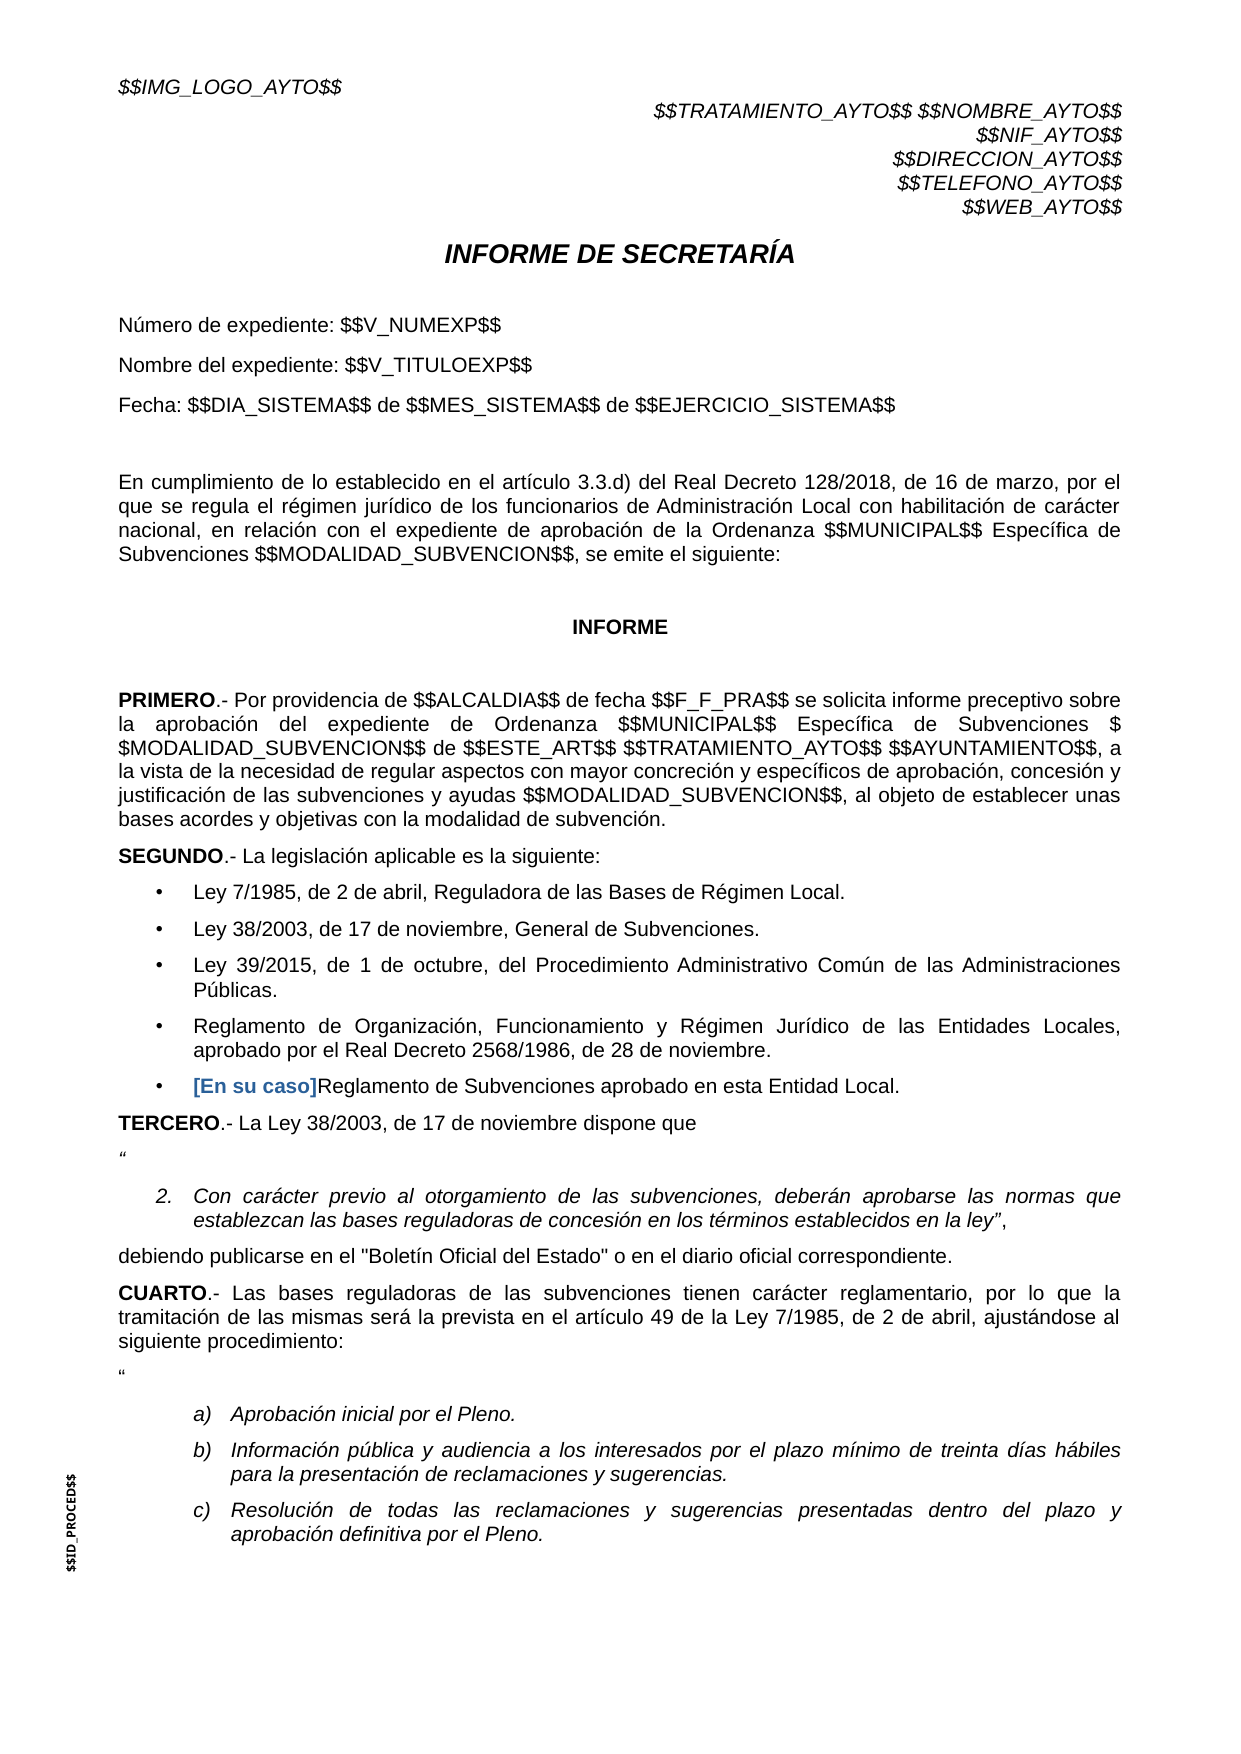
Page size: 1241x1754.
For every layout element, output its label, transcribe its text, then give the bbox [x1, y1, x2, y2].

list Aprobación inicial por el Pleno. [193, 1401, 1122, 1425]
list Con carácter previo al otorgamiento de las subvenciones, deberán aprobarse las normas que establezcan las bases reguladoras de concesión en los términos establecidos en la ley”, [156, 1184, 1122, 1232]
list [En su caso]Reglamento de Subvenciones aprobado en esta Entidad Local. [156, 1074, 1122, 1098]
text PRIMERO.- Por providencia de $$ALCALDIA$$ de fecha $$F_F_PRA$$ se solicita informe preceptivo sobre la aprobación del expediente de Ordenanza $$MUNICIPAL$$ Específica de Subvenciones $$MODALIDAD_SUBVENCION$$ de $$ESTE_ART$$ $$TRATAMIENTO_AYTO$$ $$AYUNTAMIENTO$$, a la vista de la necesidad de regular aspectos con mayor concreción y específicos de aprobación, concesión y justificación de las subvenciones y ayudas $$MODALIDAD_SUBVENCION$$, al objeto de establecer unas bases acordes y objetivas con la modalidad de subvención. [118, 687, 1122, 831]
list Información pública y audiencia a los interesados por el plazo mínimo de treinta días hábiles para la presentación de reclamaciones y sugerencias. [193, 1438, 1122, 1486]
text En cumplimiento de lo establecido en el artículo 3.3.d) del Real Decreto 128/2018, de 16 de marzo, por el que se regula el régimen jurídico de los funcionarios de Administración Local con habilitación de carácter nacional, en relación con el expediente de aprobación de la Ordenanza $$MUNICIPAL$$ Específica de Subvenciones $$MODALIDAD_SUBVENCION$$, se emite el siguiente: [118, 470, 1122, 566]
list Ley 7/1985, de 2 de abril, Reguladora de las Bases de Régimen Local. [156, 880, 1122, 904]
list Ley 39/2015, de 1 de octubre, del Procedimiento Administrativo Común de las Administraciones Públicas. [156, 953, 1122, 1001]
text debiendo publicarse en el "Boletín Oficial del Estado" o en el diario oficial correspondiente. [118, 1244, 1122, 1268]
text TERCERO.- La Ley 38/2003, de 17 de noviembre dispone que [118, 1111, 1122, 1135]
list Ley 38/2003, de 17 de noviembre, General de Subvenciones. [156, 917, 1122, 941]
text Nombre del expediente: $$V_TITULOEXP$$ [118, 353, 1122, 377]
text CUARTO.- Las bases reguladoras de las subvenciones tienen carácter reglamentario, por lo que la tramitación de las mismas será la prevista en el artículo 49 de la Ley 7/1985, de 2 de abril, ajustándose al siguiente procedimiento: [118, 1281, 1122, 1352]
text “ [118, 1365, 1122, 1389]
text INFORME [118, 614, 1122, 638]
text “ [118, 1147, 1122, 1171]
text INFORME DE SECRETARÍA [118, 238, 1122, 269]
text Fecha: $$DIA_SISTEMA$$ de $$MES_SISTEMA$$ de $$EJERCICIO_SISTEMA$$ [118, 393, 1122, 417]
list Resolución de todas las reclamaciones y sugerencias presentadas dentro del plazo y aprobación definitiva por el Pleno. [193, 1498, 1122, 1546]
text Número de expediente: $$V_NUMEXP$$ [118, 313, 1122, 337]
list Reglamento de Organización, Funcionamiento y Régimen Jurídico de las Entidades Locales, aprobado por el Real Decreto 2568/1986, de 28 de noviembre. [156, 1014, 1122, 1062]
text SEGUNDO.- La legislación aplicable es la siguiente: [118, 844, 1122, 868]
